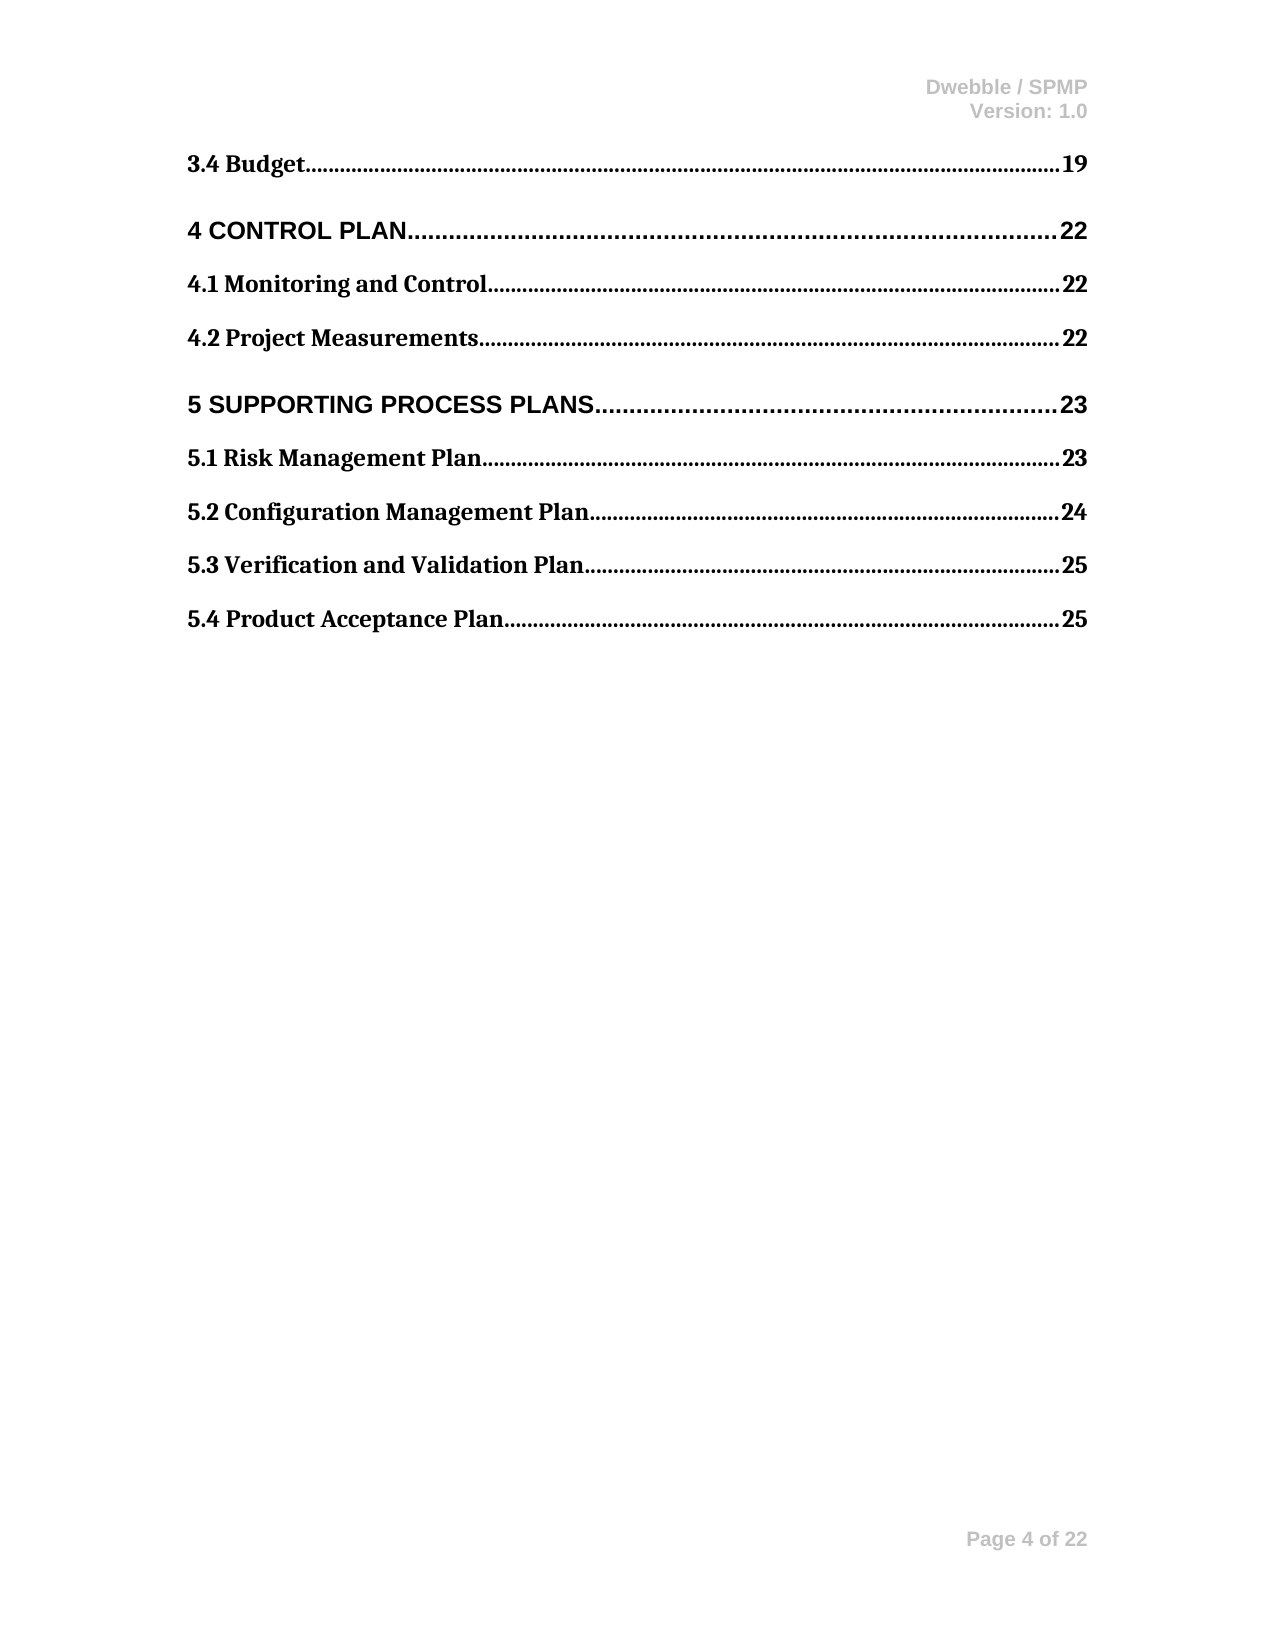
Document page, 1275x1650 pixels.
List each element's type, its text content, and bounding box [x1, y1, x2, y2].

text 5 Supporting Process Plans 23 [187, 390, 1087, 419]
text 5.2 Configuration Management Plan 24 [187, 497, 1087, 526]
text 4.2 Project Measurements 22 [187, 324, 1087, 352]
text 4 Control Plan 22 [187, 216, 1087, 245]
text 5.1 Risk Management Plan 23 [187, 444, 1087, 472]
text 5.4 Product Acceptance Plan 25 [187, 605, 1087, 634]
text 5.3 Verification and Validation Plan 25 [187, 551, 1087, 580]
text 4.1 Monitoring and Control 22 [187, 270, 1087, 299]
text 3.4 Budget 19 [187, 150, 1087, 179]
